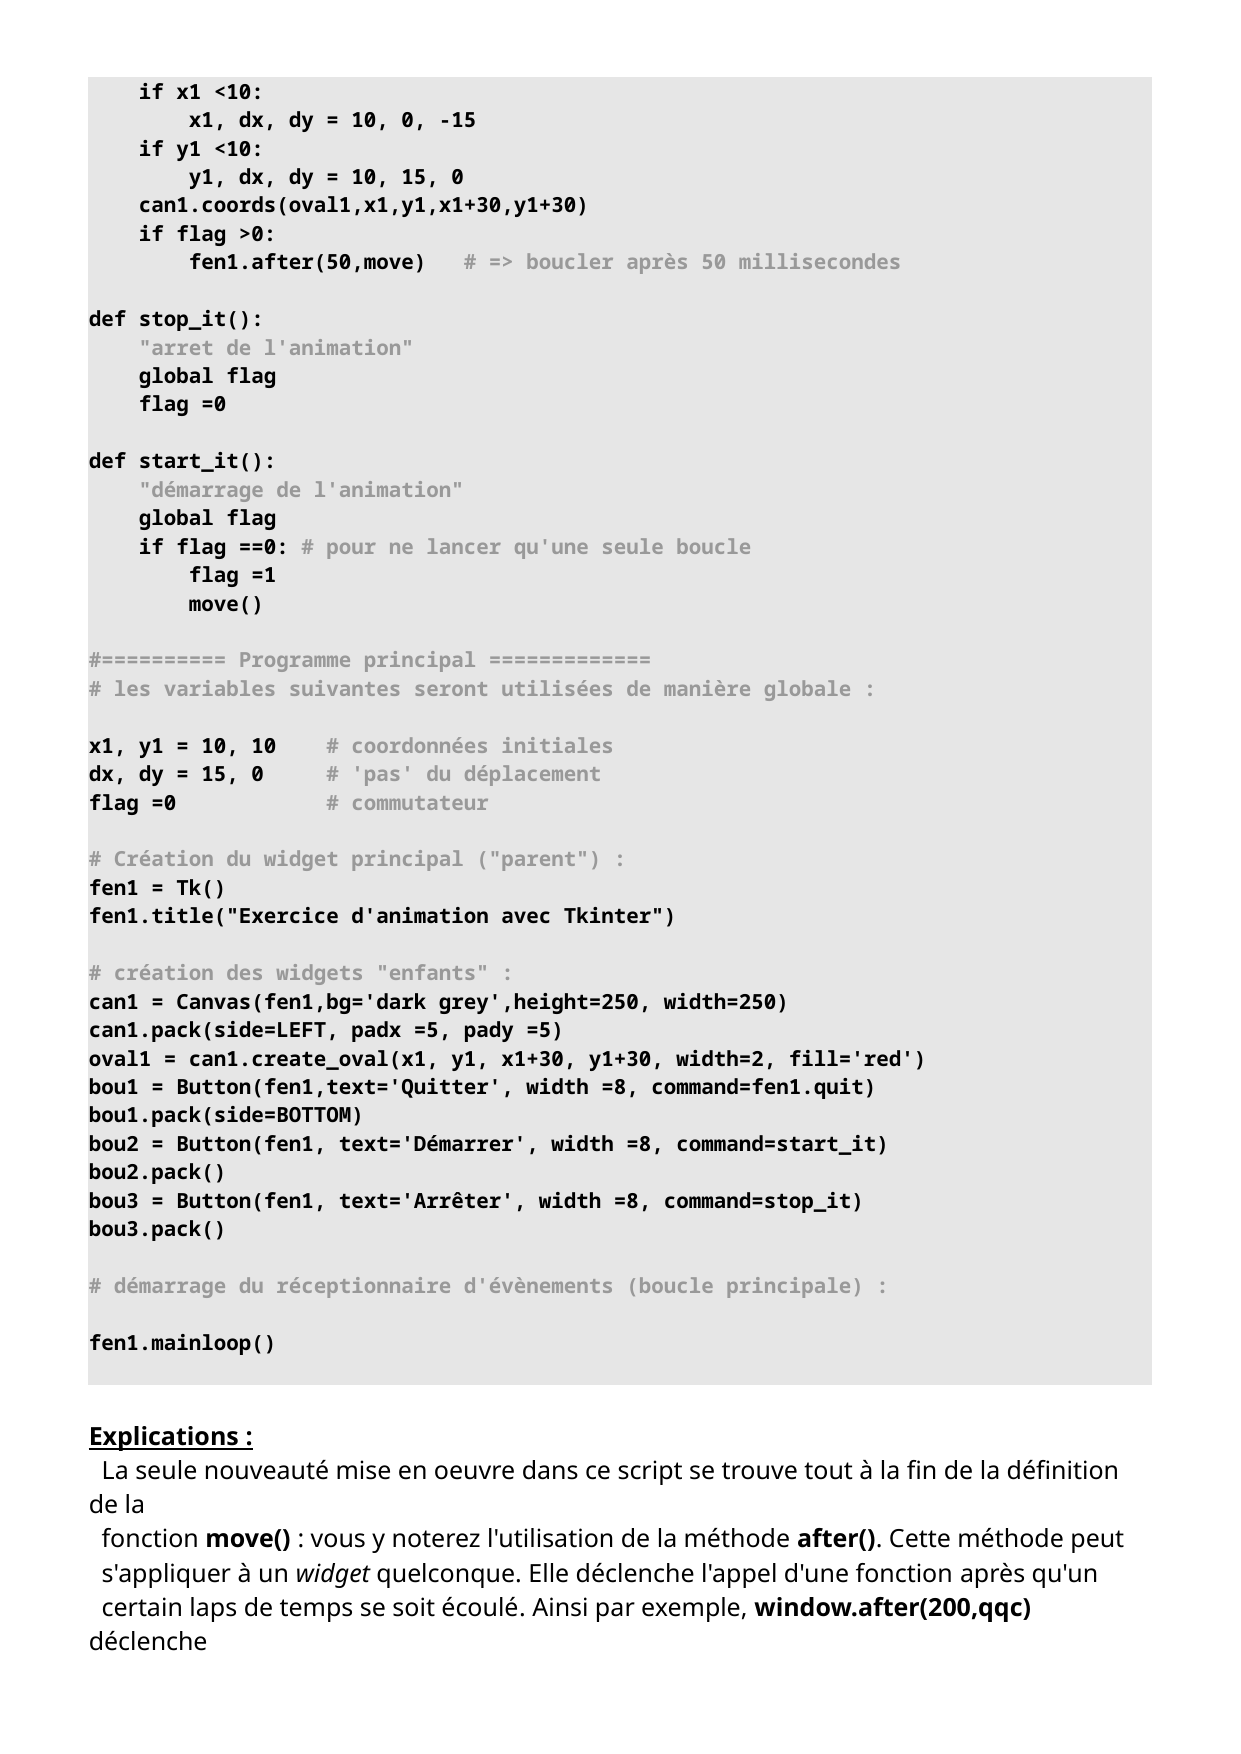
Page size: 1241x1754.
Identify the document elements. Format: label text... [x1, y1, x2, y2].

text def stop_it(): [88, 304, 1152, 333]
text if flag ==0: # pour ne lancer qu'une seule boucle [88, 532, 1152, 560]
text fonction move() : vous y noterez l'utilisation de la méthode after(). Cette méthode peut [88, 1521, 1152, 1555]
text global flag [88, 503, 1152, 532]
text can1.coords(oval1,x1,y1,x1+30,y1+30) [88, 191, 1152, 219]
text fen1.title("Exercice d'animation avec Tkinter") [88, 901, 1152, 930]
text if y1 <10: [88, 134, 1152, 162]
text oval1 = can1.create_oval(x1, y1, x1+30, y1+30, width=2, fill='red') [88, 1044, 1152, 1072]
text certain laps de temps se soit écoulé. Ainsi par exemple, window.after(200,qqc) déclenche [88, 1589, 1152, 1657]
text # démarrage du réceptionnaire d'évènements (boucle principale) : [88, 1271, 1152, 1299]
text flag =0 # commutateur [88, 788, 1152, 816]
text if x1 <10: [88, 77, 1152, 105]
text bou3 = Button(fen1, text='Arrêter', width =8, command=stop_it) [88, 1186, 1152, 1214]
text bou3.pack() [88, 1214, 1152, 1243]
text move() [88, 589, 1152, 617]
text bou2 = Button(fen1, text='Démarrer', width =8, command=start_it) [88, 1129, 1152, 1157]
text bou1 = Button(fen1,text='Quitter', width =8, command=fen1.quit) [88, 1072, 1152, 1101]
text "démarrage de l'animation" [88, 475, 1152, 503]
text "arret de l'animation" [88, 333, 1152, 361]
text x1, y1 = 10, 10 # coordonnées initiales [88, 731, 1152, 759]
text def start_it(): [88, 446, 1152, 475]
text # Création du widget principal ("parent") : [88, 844, 1152, 873]
text fen1.mainloop() [88, 1328, 1152, 1356]
text y1, dx, dy = 10, 15, 0 [88, 162, 1152, 191]
text # création des widgets "enfants" : [88, 958, 1152, 987]
text La seule nouveauté mise en oeuvre dans ce script se trouve tout à la fin de la définition de la [88, 1453, 1152, 1521]
text flag =0 [88, 389, 1152, 418]
text # les variables suivantes seront utilisées de manière globale : [88, 674, 1152, 702]
text flag =1 [88, 560, 1152, 589]
text can1 = Canvas(fen1,bg='dark grey',height=250, width=250) [88, 987, 1152, 1015]
text dx, dy = 15, 0 # 'pas' du déplacement [88, 759, 1152, 788]
text fen1.after(50,move) # => boucler après 50 millisecondes [88, 247, 1152, 276]
text global flag [88, 361, 1152, 389]
text s'appliquer à un widget quelconque. Elle déclenche l'appel d'une fonction après qu'un [88, 1555, 1152, 1589]
text if flag >0: [88, 219, 1152, 247]
text x1, dx, dy = 10, 0, -15 [88, 105, 1152, 134]
text bou2.pack() [88, 1157, 1152, 1186]
text #========== Programme principal ============= [88, 646, 1152, 674]
text bou1.pack(side=BOTTOM) [88, 1101, 1152, 1129]
text Explications : [88, 1419, 1152, 1453]
text can1.pack(side=LEFT, padx =5, pady =5) [88, 1015, 1152, 1044]
text fen1 = Tk() [88, 873, 1152, 901]
